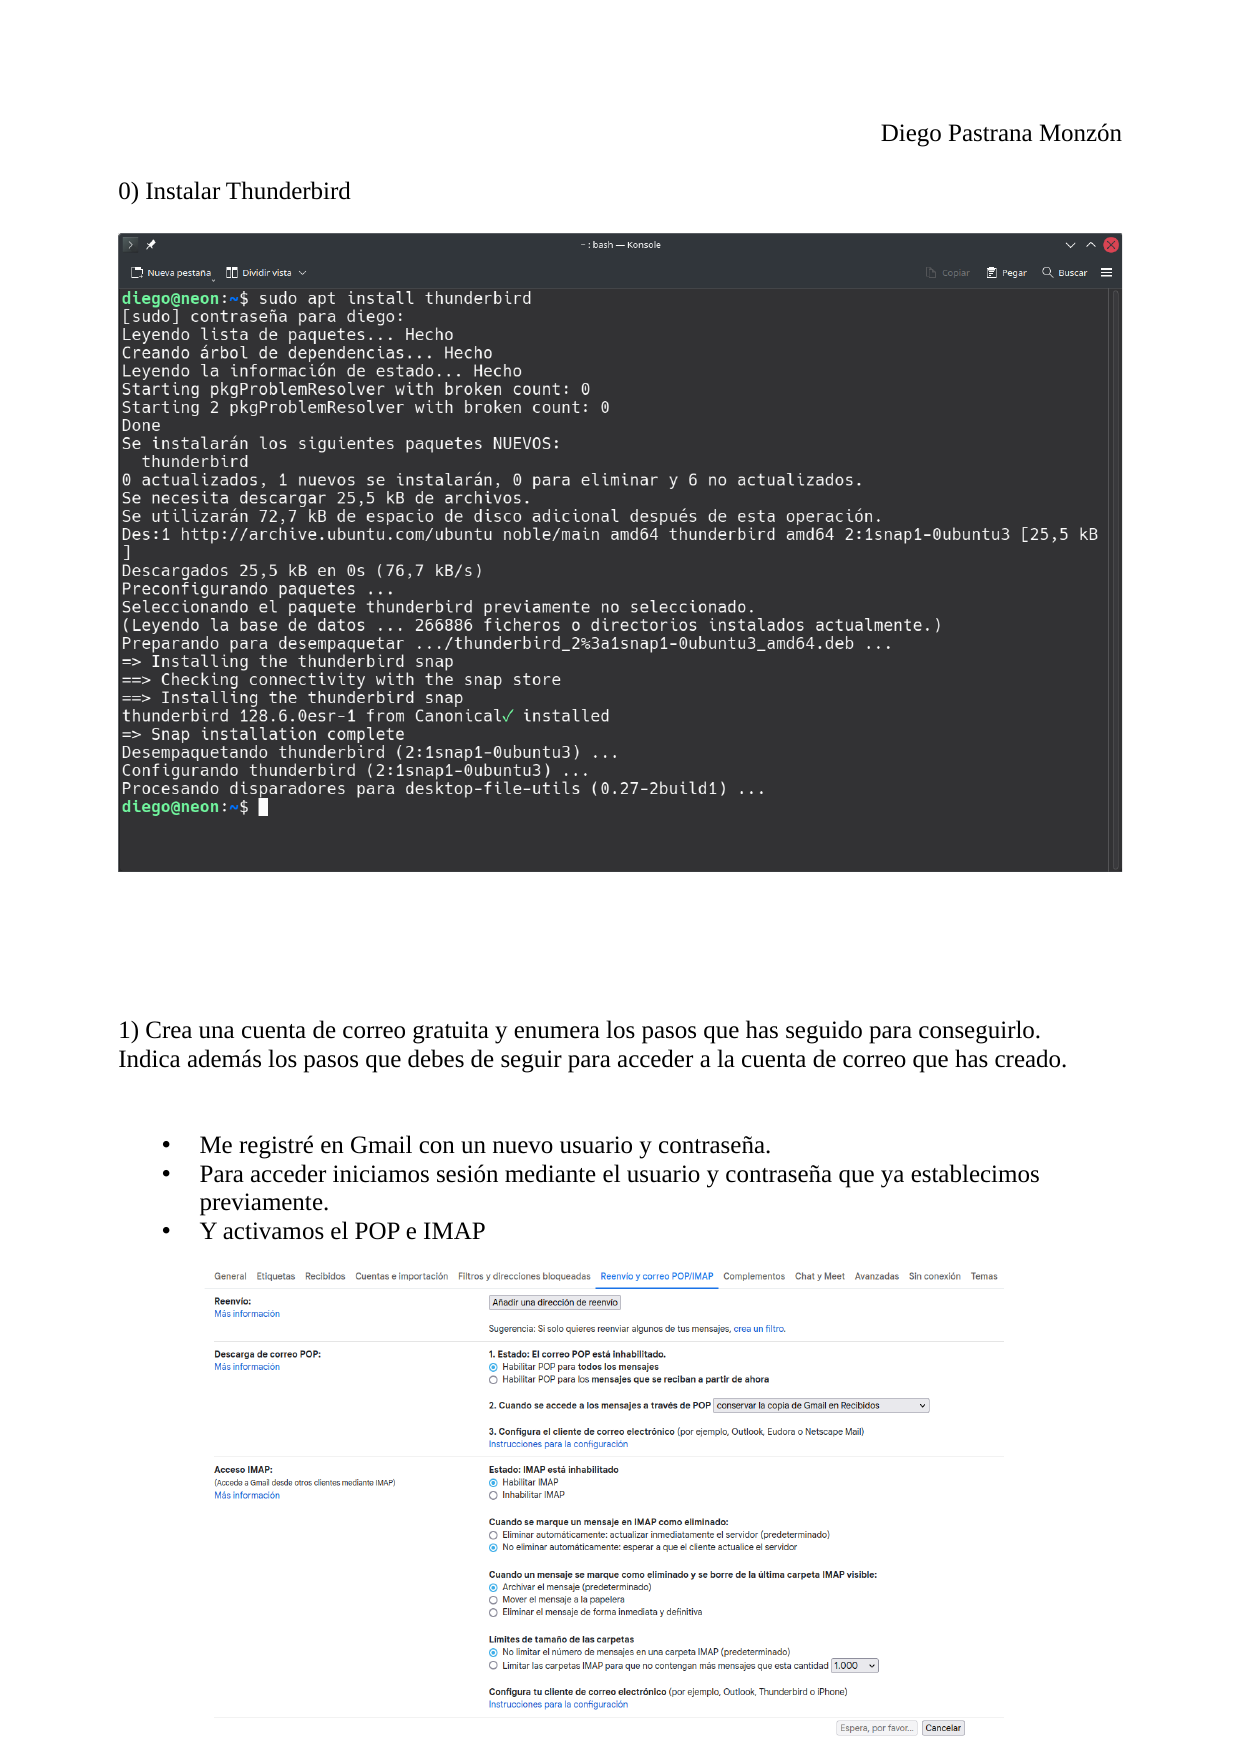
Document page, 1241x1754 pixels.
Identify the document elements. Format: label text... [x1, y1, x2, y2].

list Me registré en Gmail con un nuevo usuario y contraseña. [162, 1130, 1122, 1159]
text 1) Crea una cuenta de correo gratuita y enumera los pasos que has seguido para conseguirlo. [118, 1015, 1122, 1044]
list Y activamos el POP e IMAP [162, 1216, 1122, 1245]
text Indica además los pasos que debes de seguir para acceder a la cuenta de correo que has creado. [118, 1044, 1122, 1072]
text 0) Instalar Thunderbird [118, 176, 1122, 205]
list Para acceder iniciamos sesión mediante el usuario y contraseña que ya establecimos previamente. [162, 1159, 1122, 1216]
picture [204, 1261, 1004, 1754]
picture [118, 233, 1123, 872]
